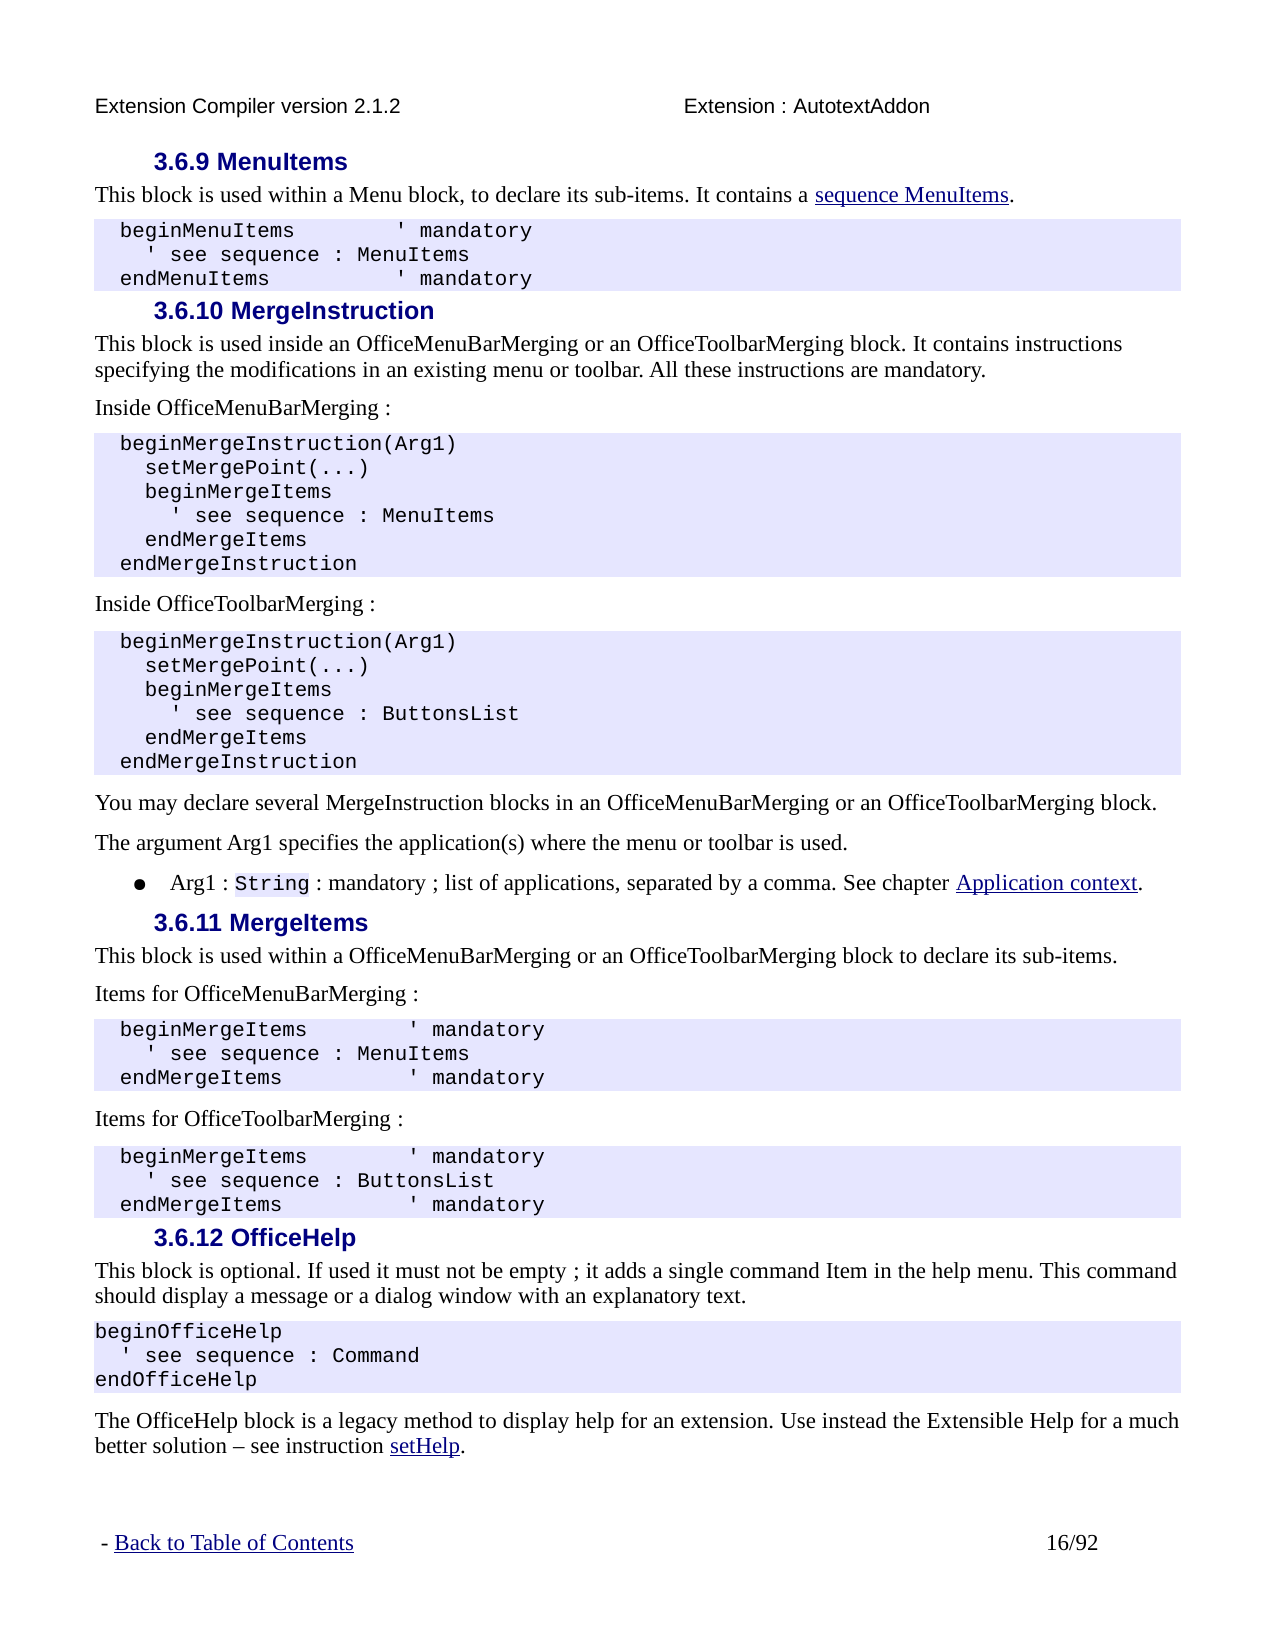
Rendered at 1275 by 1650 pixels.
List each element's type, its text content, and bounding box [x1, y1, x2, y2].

text endMergeItems [94, 727, 1181, 751]
text endMergeItems [94, 529, 1181, 553]
text The argument Arg1 specifies the application(s) where the menu or toolbar is used. [94, 830, 1181, 855]
text endMergeInstruction [94, 751, 1181, 775]
text beginMergeItems [94, 679, 1181, 703]
text endOfficeHelp [94, 1369, 1181, 1393]
subtitle MergeItems [153, 909, 1181, 937]
text ' see sequence : MenuItems [94, 505, 1181, 529]
text endMenuItems ' mandatory [94, 267, 1181, 291]
text You may declare several MergeInstruction blocks in an OfficeMenuBarMerging or an OfficeToolbarMerging block. [94, 789, 1181, 815]
text beginMergeItems ' mandatory [94, 1019, 1181, 1043]
text ' see sequence : ButtonsList [94, 703, 1181, 727]
text This block is optional. If used it must not be empty ; it adds a single command Item in the help menu. This command should display a message or a dialog window with an explanatory text. [94, 1258, 1181, 1309]
text This block is used within a Menu block, to declare its sub-items. It contains a sequence MenuItems. [94, 181, 1181, 207]
text beginMergeItems ' mandatory [94, 1146, 1181, 1170]
text Items for OfficeToolbarMerging : [94, 1106, 1181, 1131]
text setMergePoint(...) [94, 655, 1181, 679]
subtitle MergeInstruction [153, 297, 1181, 325]
text This block is used within a OfficeMenuBarMerging or an OfficeToolbarMerging block to declare its sub-items. [94, 943, 1181, 969]
text Inside OfficeToolbarMerging : [94, 591, 1181, 617]
text Inside OfficeMenuBarMerging : [94, 395, 1181, 420]
text beginMergeInstruction(Arg1) [94, 631, 1181, 655]
text endMergeItems ' mandatory [94, 1194, 1181, 1218]
text beginMergeItems [94, 481, 1181, 505]
text beginOfficeHelp [94, 1321, 1181, 1345]
text Items for OfficeMenuBarMerging : [94, 981, 1181, 1007]
list Arg1 : String : mandatory ; list of applications, separated by a comma. See chapter Application context. [132, 870, 1181, 897]
text setMergePoint(...) [94, 457, 1181, 481]
text beginMenuItems ' mandatory [94, 219, 1181, 243]
text The OfficeHelp block is a legacy method to display help for an extension. Use instead the Extensible Help for a much better solution – see instruction setHelp. [94, 1408, 1181, 1459]
text endMergeInstruction [94, 553, 1181, 577]
subtitle MenuItems [153, 147, 1181, 176]
text ' see sequence : MenuItems [94, 1043, 1181, 1067]
text ' see sequence : Command [94, 1345, 1181, 1369]
text ' see sequence : ButtonsList [94, 1170, 1181, 1194]
text beginMergeInstruction(Arg1) [94, 433, 1181, 457]
text endMergeItems ' mandatory [94, 1067, 1181, 1091]
text ' see sequence : MenuItems [94, 243, 1181, 267]
subtitle OfficeHelp [153, 1224, 1181, 1252]
text This block is used inside an OfficeMenuBarMerging or an OfficeToolbarMerging block. It contains instructions specifying the modifications in an existing menu or toolbar. All these instructions are mandatory. [94, 331, 1181, 382]
